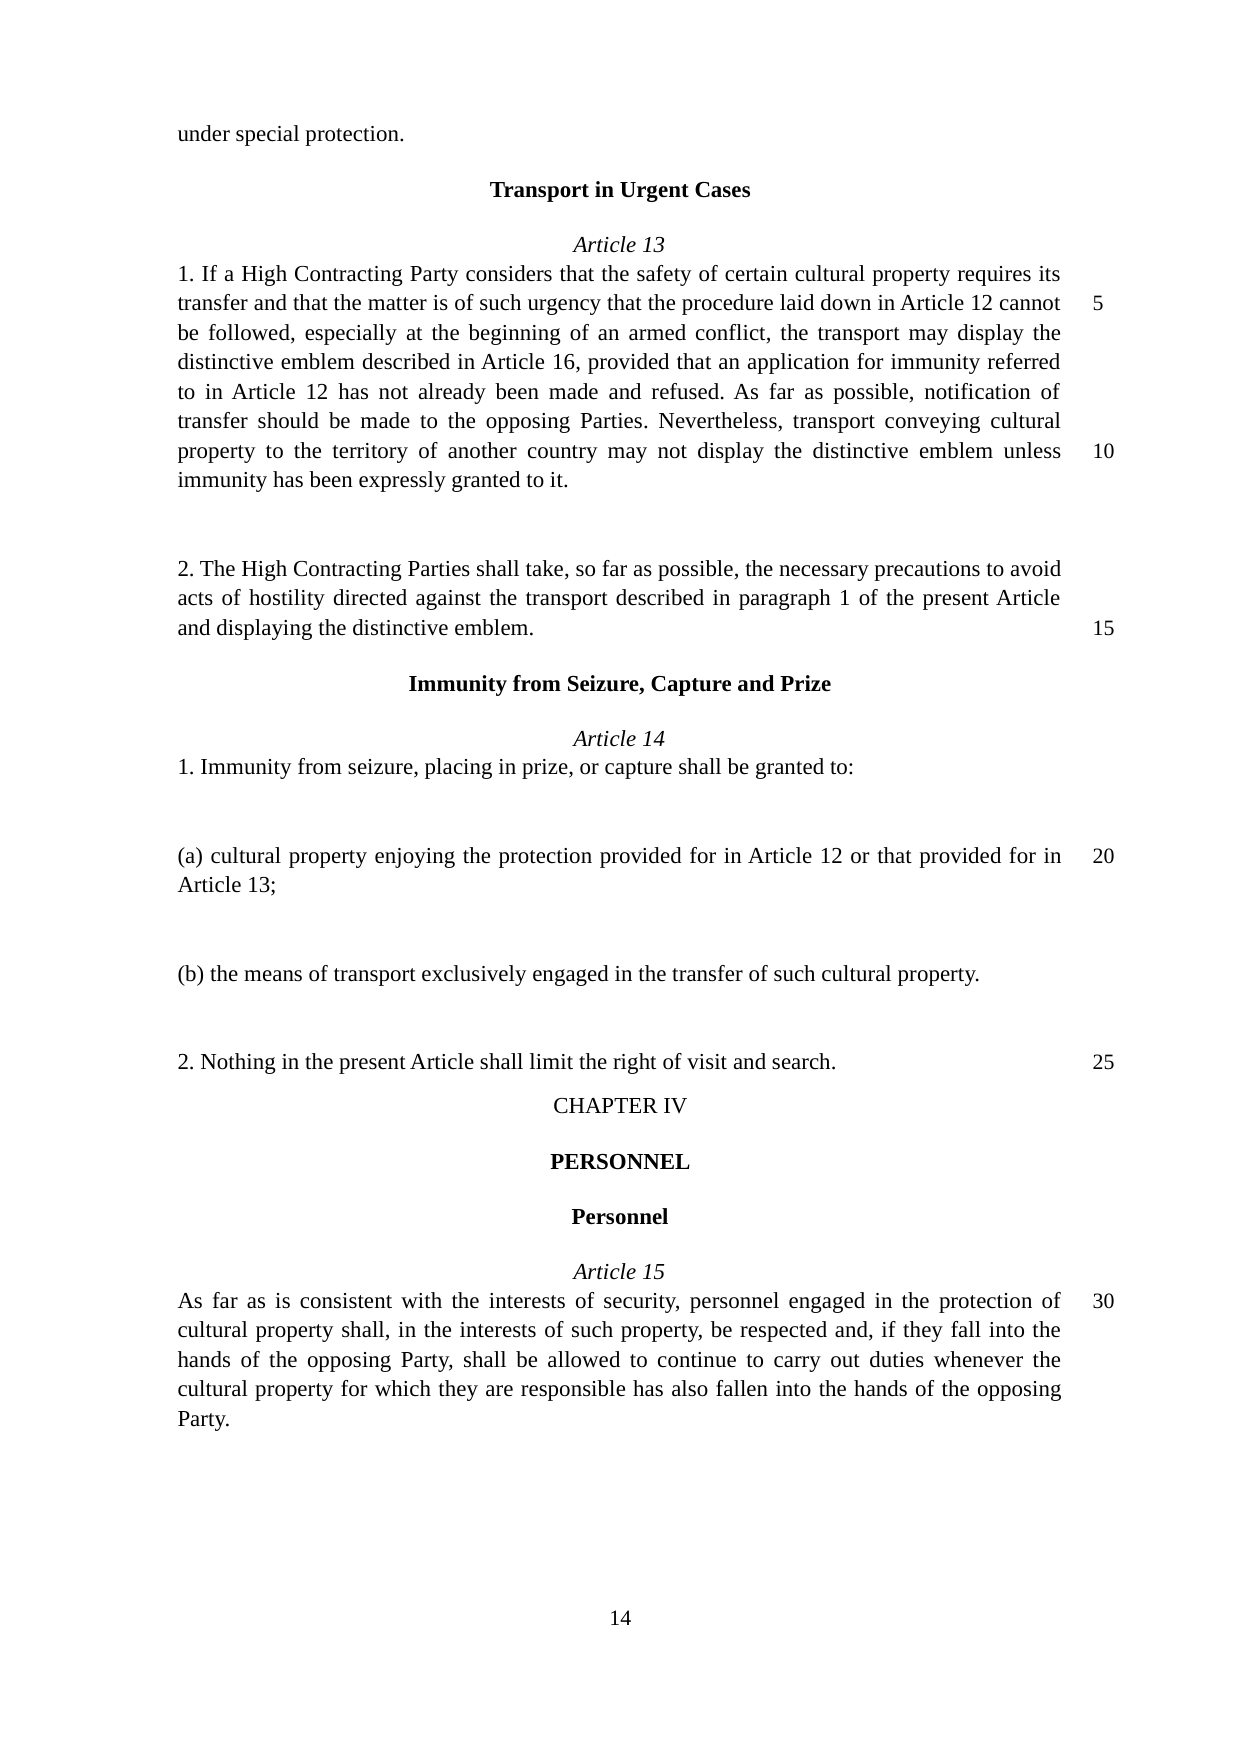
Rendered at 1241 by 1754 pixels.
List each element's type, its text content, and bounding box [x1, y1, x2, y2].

title Personnel [177, 1204, 1063, 1230]
text 1. If a High Contracting Party considers that the safety of certain cultural property requires its transfer and that the matter is of such urgency that the procedure laid down in Article 12 cannot be followed, especially at the beginning of an armed conflict, the transport may display the distinctive emblem described in Article 16, provided that an application for immunity referred to in Article 12 has not already been made and refused. As far as possible, notification of transfer should be made to the opposing Parties. Nevertheless, transport conveying cultural property to the territory of another country may not display the distinctive emblem unless immunity has been expressly granted to it. [177, 258, 1063, 493]
text As far as is consistent with the interests of security, personnel engaged in the protection of cultural property shall, in the interests of such property, be respected and, if they fall into the hands of the opposing Party, shall be allowed to continue to carry out duties whenever the cultural property for which they are responsible has also fallen into the hands of the opposing Party. [177, 1285, 1063, 1432]
text Article 14 [177, 725, 1063, 751]
text Article 13 [177, 232, 1063, 258]
text under special protection. [177, 118, 1063, 148]
text 2. The High Contracting Parties shall take, so far as possible, the necessary precautions to avoid acts of hostility directed against the transport described in paragraph 1 of the present Article and displaying the distinctive emblem. [177, 552, 1063, 641]
text CHAPTER IV [177, 1090, 1063, 1120]
text 2. Nothing in the present Article shall limit the right of visit and search. [177, 1046, 1063, 1076]
text 1. Immunity from seizure, placing in prize, or capture shall be granted to: [177, 751, 1063, 780]
title PERSONNEL [177, 1149, 1063, 1175]
title Immunity from Seizure, Capture and Prize [177, 670, 1063, 696]
text Article 15 [177, 1259, 1063, 1285]
title Transport in Urgent Cases [177, 177, 1063, 203]
text (b) the means of transport exclusively engaged in the transfer of such cultural property. [177, 957, 1063, 987]
text (a) cultural property enjoying the protection provided for in Article 12 or that provided for in Article 13; [177, 839, 1063, 898]
